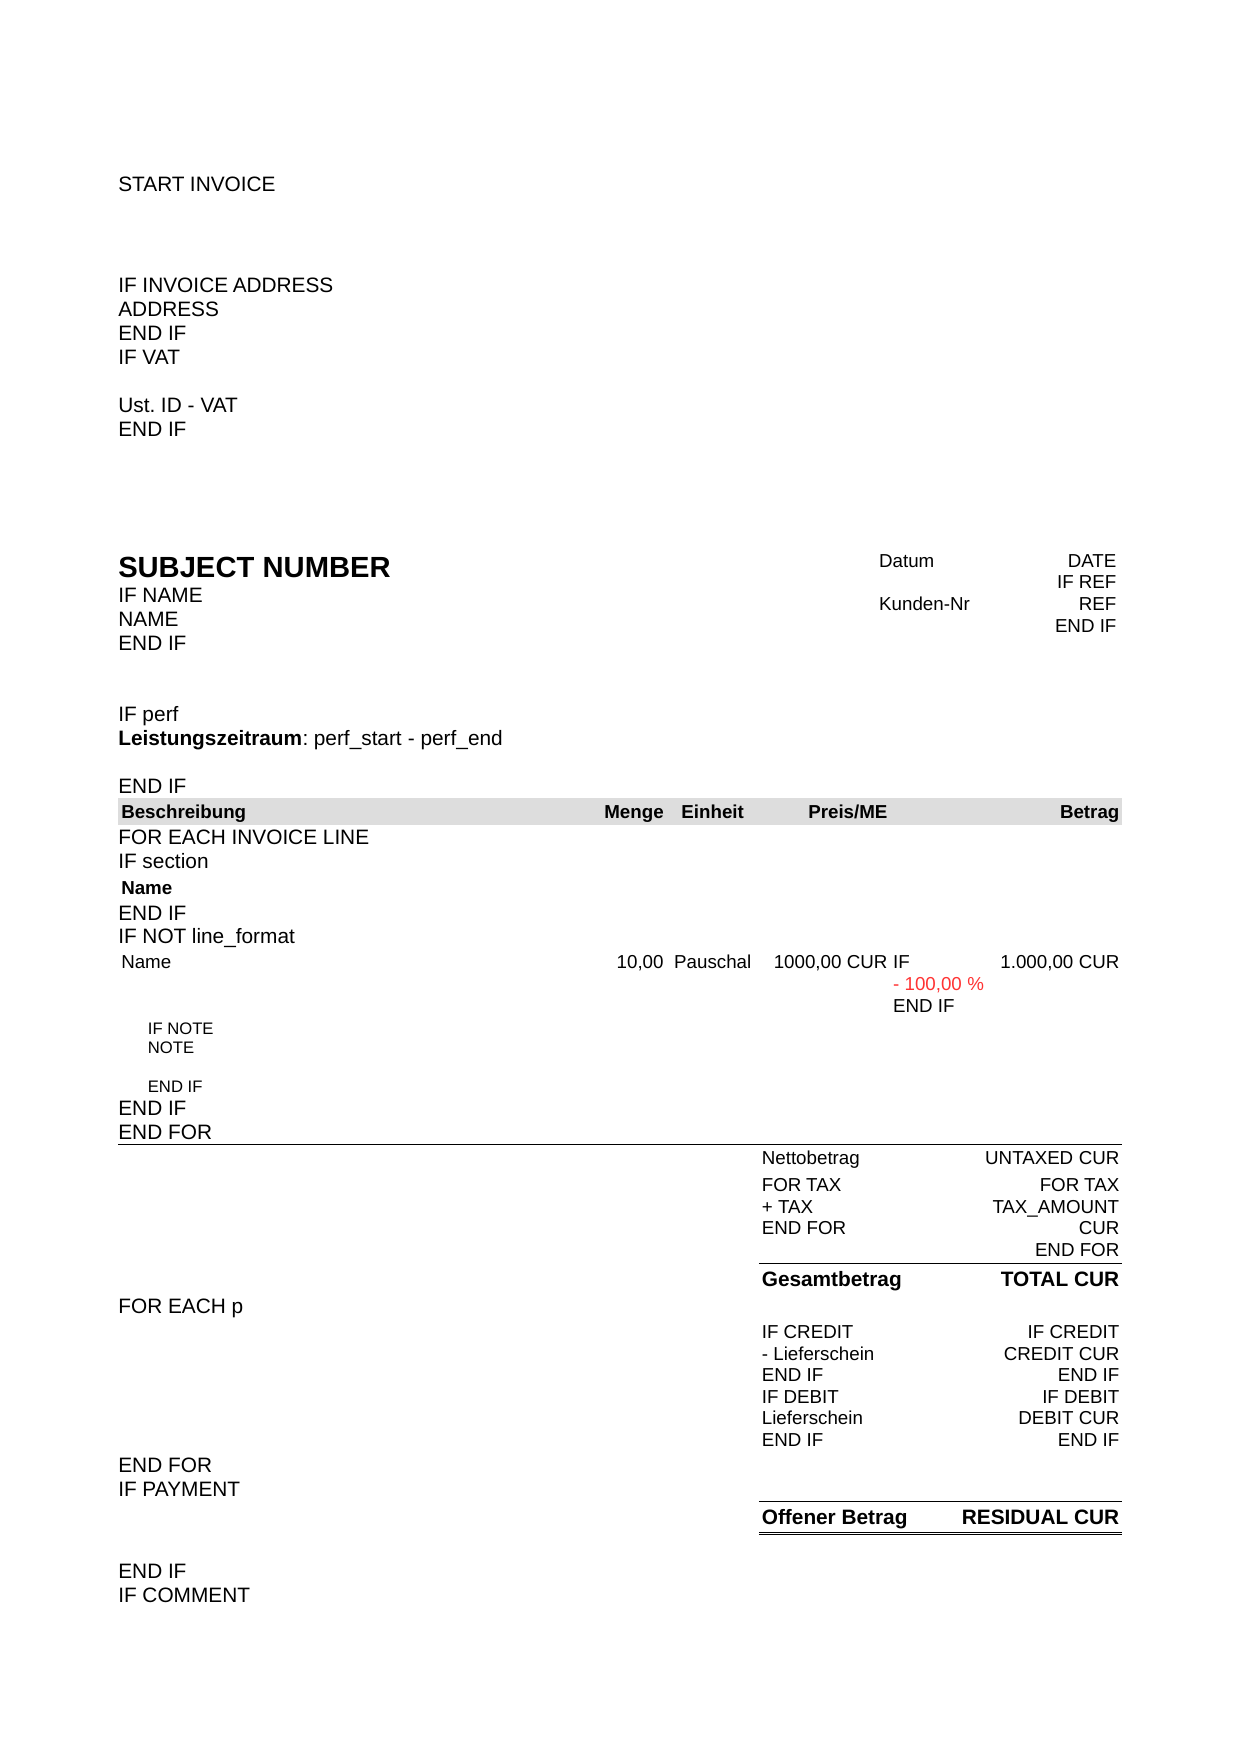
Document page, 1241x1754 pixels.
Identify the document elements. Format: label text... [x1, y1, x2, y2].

text END FOR [118, 1119, 1122, 1143]
table_header 1.000,00 CUR [988, 948, 1122, 1019]
text IF NOT line_format [118, 924, 1122, 948]
table_header 10,00 [568, 948, 666, 1019]
table_header [890, 798, 988, 825]
table_header RESIDUAL CUR [957, 1502, 1122, 1532]
table_cell IF REF END IF [791, 544, 1122, 642]
table_header IF CREDIT - Lieferschein END IF IF DEBIT Lieferschein END IF [759, 1318, 957, 1453]
table_cell [118, 510, 791, 544]
table_header Offener Betrag [759, 1502, 957, 1532]
text END IF [118, 774, 1122, 798]
table_cell [118, 1263, 759, 1294]
text Name [121, 876, 1122, 898]
text IF section [118, 849, 1122, 873]
text END IF [118, 1559, 1122, 1583]
text IF perf [118, 702, 1122, 726]
text Leistungszeitraum: perf_start - perf_end [118, 726, 1122, 750]
text END FOR [118, 1453, 1122, 1477]
table_header Beschreibung [118, 798, 568, 825]
text NOTE [148, 1038, 1122, 1057]
table_header IF INVOICE ADDRESS ADDRESS END IF IF VAT Ust. ID - VAT END IF [118, 268, 791, 510]
text END IF [118, 900, 1122, 924]
table_header IF CREDIT CREDIT CUR END IF IF DEBIT DEBIT CUR END IF [957, 1318, 1122, 1453]
text IF PAYMENT [118, 1477, 1122, 1501]
table_cell [791, 642, 1122, 678]
text <setLang(o.partner_id.lang or 'de_DE')> [118, 196, 1122, 219]
text IF COMMENT [118, 1583, 1122, 1607]
table_cell TOTAL CUR [957, 1264, 1122, 1294]
text IF NOTE [148, 1019, 1122, 1038]
text FOR EACH INVOICE LINE [118, 825, 1122, 849]
table_header UNTAXED CUR [957, 1145, 1122, 1171]
table_cell SUBJECT NUMBER IF NAME NAME END IF [118, 544, 791, 678]
table_header REF [989, 593, 1116, 614]
table_header Preis/ME [759, 798, 890, 825]
table_header Einheit [666, 798, 759, 825]
text END IF [118, 1096, 1122, 1119]
text START INVOICE [118, 172, 1122, 196]
table_header DATE [988, 550, 1116, 571]
text END IF [148, 1076, 1122, 1096]
table_header [118, 1501, 759, 1532]
table_header Nettobetrag [759, 1145, 957, 1171]
table_header Betrag [988, 798, 1122, 825]
table_cell [791, 510, 1122, 544]
table_cell [118, 1171, 759, 1263]
table_cell Gesamtbetrag [759, 1264, 957, 1294]
table_header [791, 268, 1122, 510]
table_header Menge [568, 798, 666, 825]
table_header Datum [879, 550, 988, 571]
table_header IF - 100,00 % END IF [890, 948, 988, 1019]
table_cell FOR TAX TAX_AMOUNT CUR END FOR [957, 1171, 1122, 1263]
table_header Name [118, 948, 568, 1019]
table_header 1000,00 CUR [759, 948, 890, 1019]
table_header [118, 1145, 759, 1171]
text FOR EACH p [118, 1294, 1122, 1318]
table_header [118, 1318, 759, 1453]
table_cell FOR TAX + TAX END FOR [759, 1171, 957, 1263]
table_header Kunden-Nr [879, 593, 989, 614]
table_header Pauschal [666, 948, 759, 1019]
